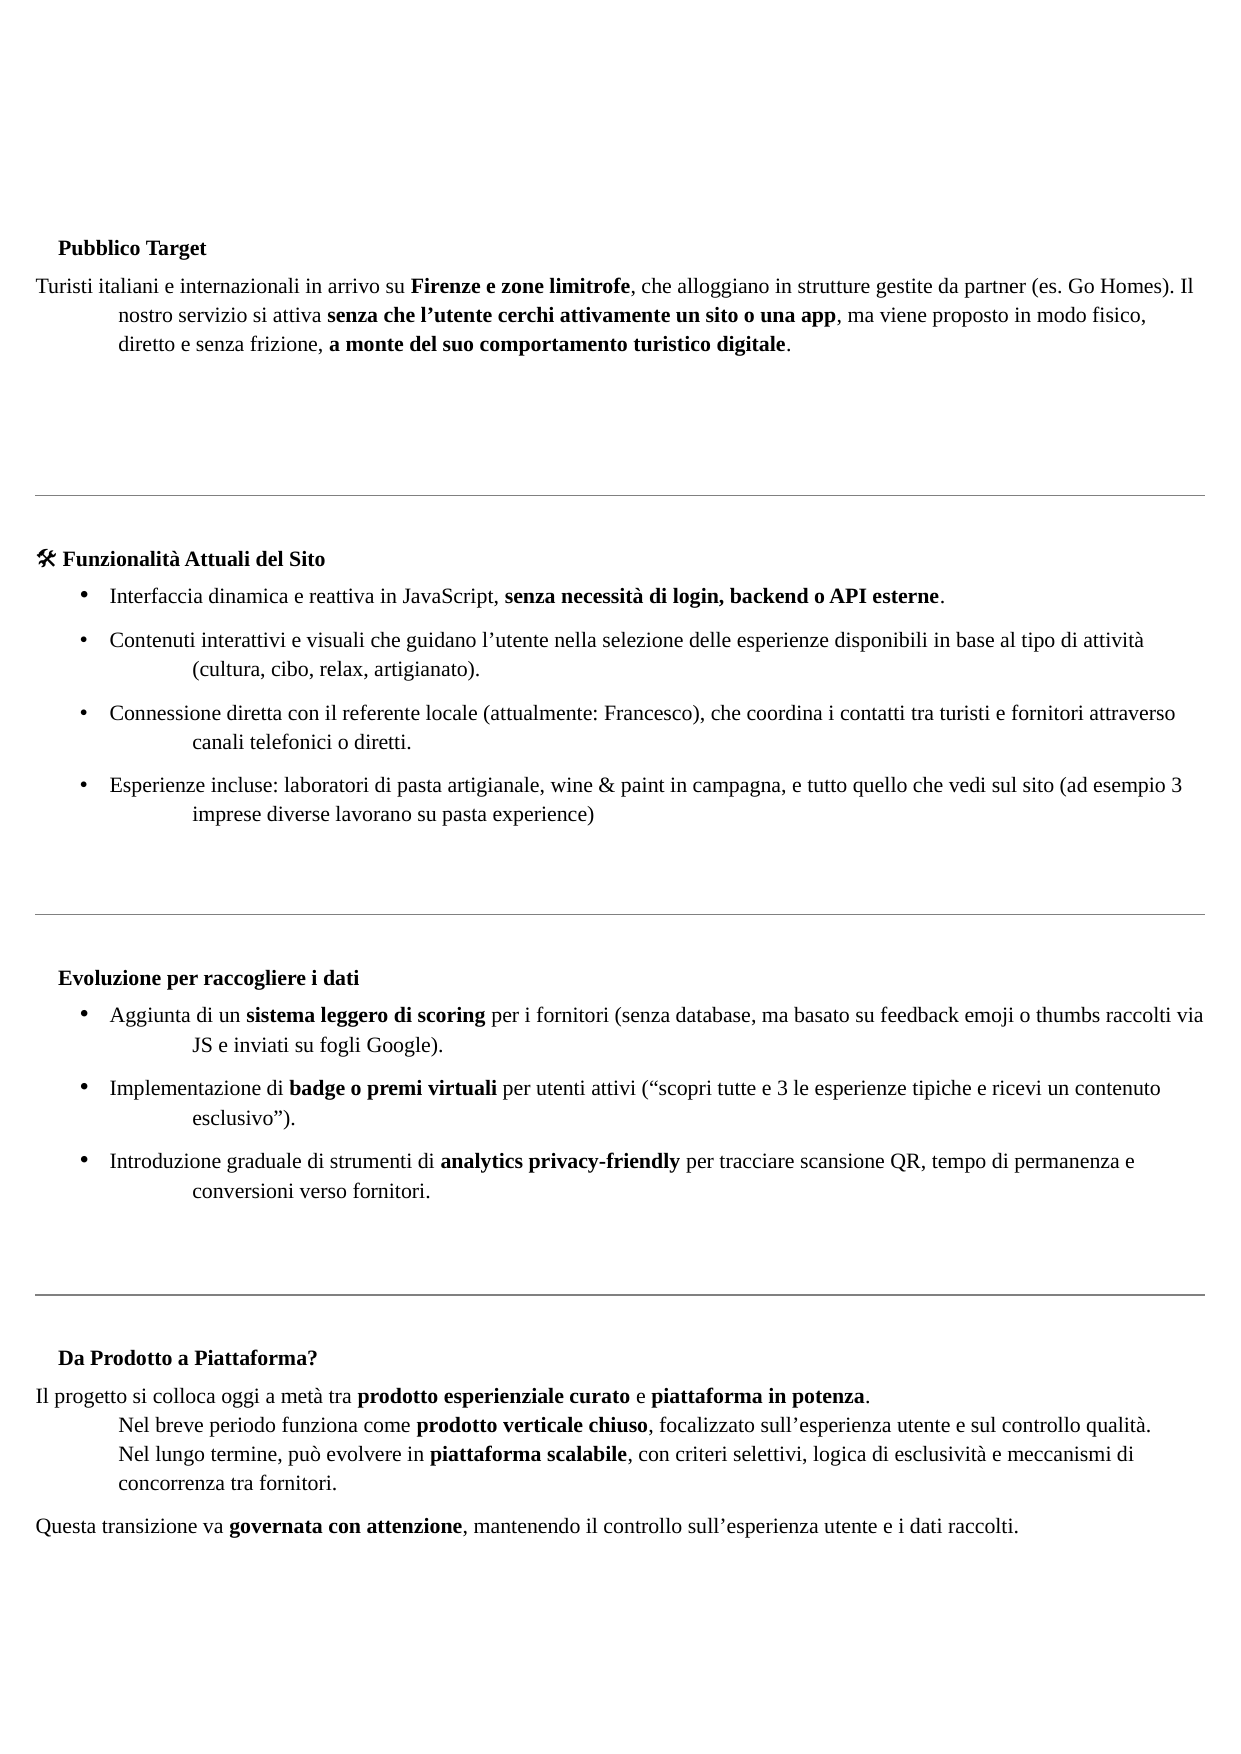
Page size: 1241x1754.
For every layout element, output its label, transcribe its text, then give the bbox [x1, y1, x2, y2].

list Introduzione graduale di strumenti di analytics privacy-friendly per tracciare scansione QR, tempo di permanenza e conversioni verso fornitori. [80, 1148, 1205, 1203]
list Interfaccia dinamica e reattiva in JavaScript, senza necessità di login, backend o API esterne. [80, 583, 1205, 609]
subtitle 🛠️ Funzionalità Attuali del Sito [35, 546, 1205, 571]
list Connessione diretta con il referente locale (attualmente: Francesco), che coordina i contatti tra turisti e fornitori attraverso canali telefonici o diretti. [80, 700, 1205, 754]
subtitle 👥 Pubblico Target [35, 235, 1205, 260]
list Contenuti interattivi e visuali che guidano l’utente nella selezione delle esperienze disponibili in base al tipo di attività (cultura, cibo, relax, artigianato). [80, 627, 1205, 682]
subtitle 🧩 Da Prodotto a Piattaforma? [35, 1345, 1205, 1370]
text Il progetto si colloca oggi a metà tra prodotto esperienziale curato e piattaforma in potenza. Nel breve periodo funziona come prodotto verticale chiuso, focalizzato sull’esperienza utente e sul controllo qualità. Nel lungo termine, può evolvere in piattaforma scalabile, con criteri selettivi, logica di esclusività e meccanismi di concorrenza tra fornitori. [35, 1383, 1205, 1495]
text Turisti italiani e internazionali in arrivo su Firenze e zone limitrofe, che alloggiano in strutture gestite da partner (es. Go Homes). Il nostro servizio si attiva senza che l’utente cerchi attivamente un sito o una app, ma viene proposto in modo fisico, diretto e senza frizione, a monte del suo comportamento turistico digitale. [35, 273, 1205, 356]
list Esperienze incluse: laboratori di pasta artigianale, wine & paint in campagna, e tutto quello che vedi sul sito (ad esempio 3 imprese diverse lavorano su pasta experience) [80, 772, 1205, 827]
list Implementazione di badge o premi virtuali per utenti attivi (“scopri tutte e 3 le esperienze tipiche e ricevi un contenuto esclusivo”). [80, 1075, 1205, 1130]
subtitle 🔄 Evoluzione per raccogliere i dati [35, 964, 1205, 990]
text Questa transizione va governata con attenzione, mantenendo il controllo sull’esperienza utente e i dati raccolti. [35, 1513, 1205, 1538]
list Aggiunta di un sistema leggero di scoring per i fornitori (senza database, ma basato su feedback emoji o thumbs raccolti via JS e inviati su fogli Google). [80, 1002, 1205, 1057]
